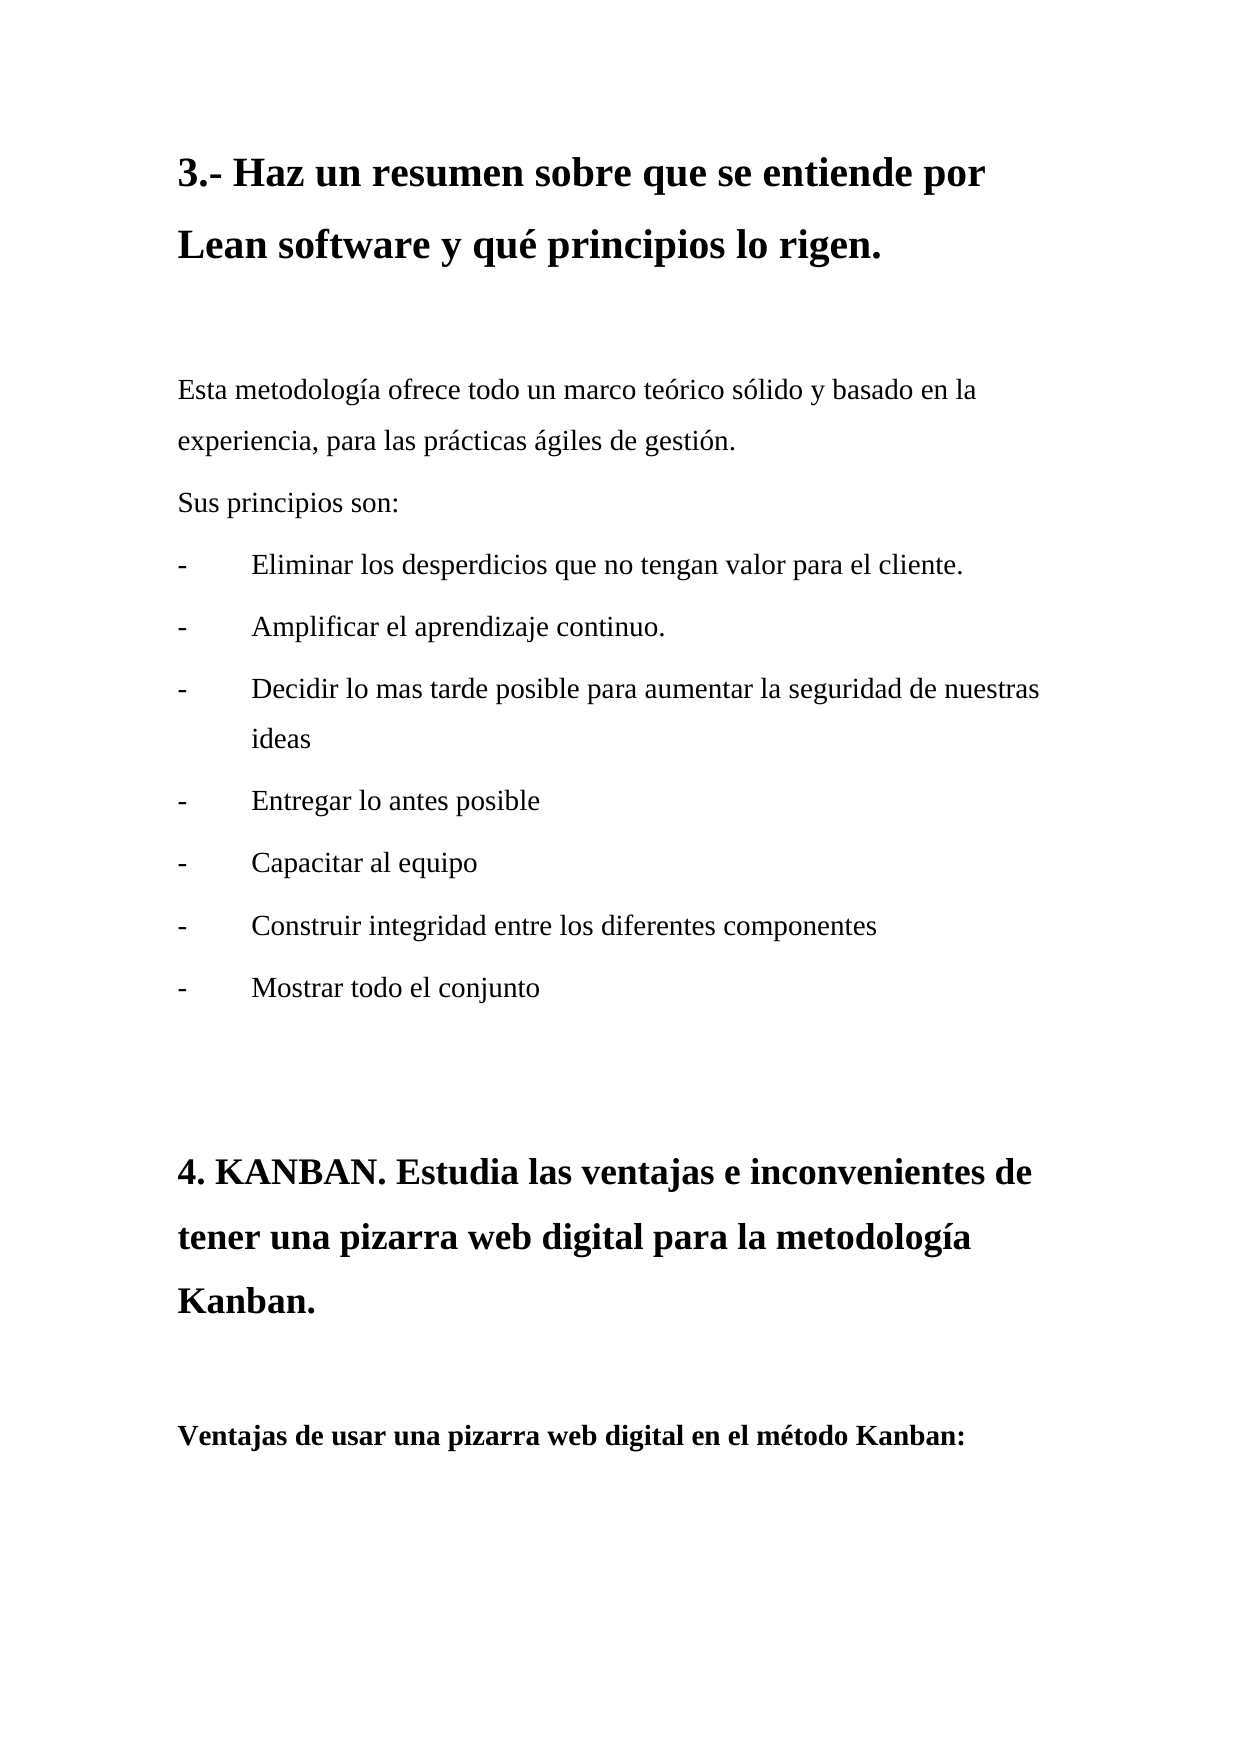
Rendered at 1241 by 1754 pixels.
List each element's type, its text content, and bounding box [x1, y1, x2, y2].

text - Eliminar los desperdicios que no tengan valor para el cliente. [177, 547, 1063, 580]
text - Amplificar el aprendizaje continuo. [177, 609, 1063, 642]
text Esta metodología ofrece todo un marco teórico sólido y basado en la experiencia, para las prácticas ágiles de gestión. [177, 372, 1063, 456]
text 3.- Haz un resumen sobre que se entiende por Lean software y qué principios lo rigen. [177, 148, 1063, 267]
text Sus principios son: [177, 485, 1063, 518]
text - Mostrar todo el conjunto [177, 970, 1063, 1003]
text - Decidir lo mas tarde posible para aumentar la seguridad de nuestras ideas [177, 671, 1063, 755]
text Ventajas de usar una pizarra web digital en el método Kanban: [177, 1418, 1063, 1452]
text - Capacitar al equipo [177, 846, 1063, 879]
text - Entregar lo antes posible [177, 783, 1063, 817]
text - Construir integridad entre los diferentes componentes [177, 908, 1063, 941]
text 4. KANBAN. Estudia las ventajas e inconvenientes de tener una pizarra web digital para la metodología Kanban. [177, 1149, 1063, 1322]
